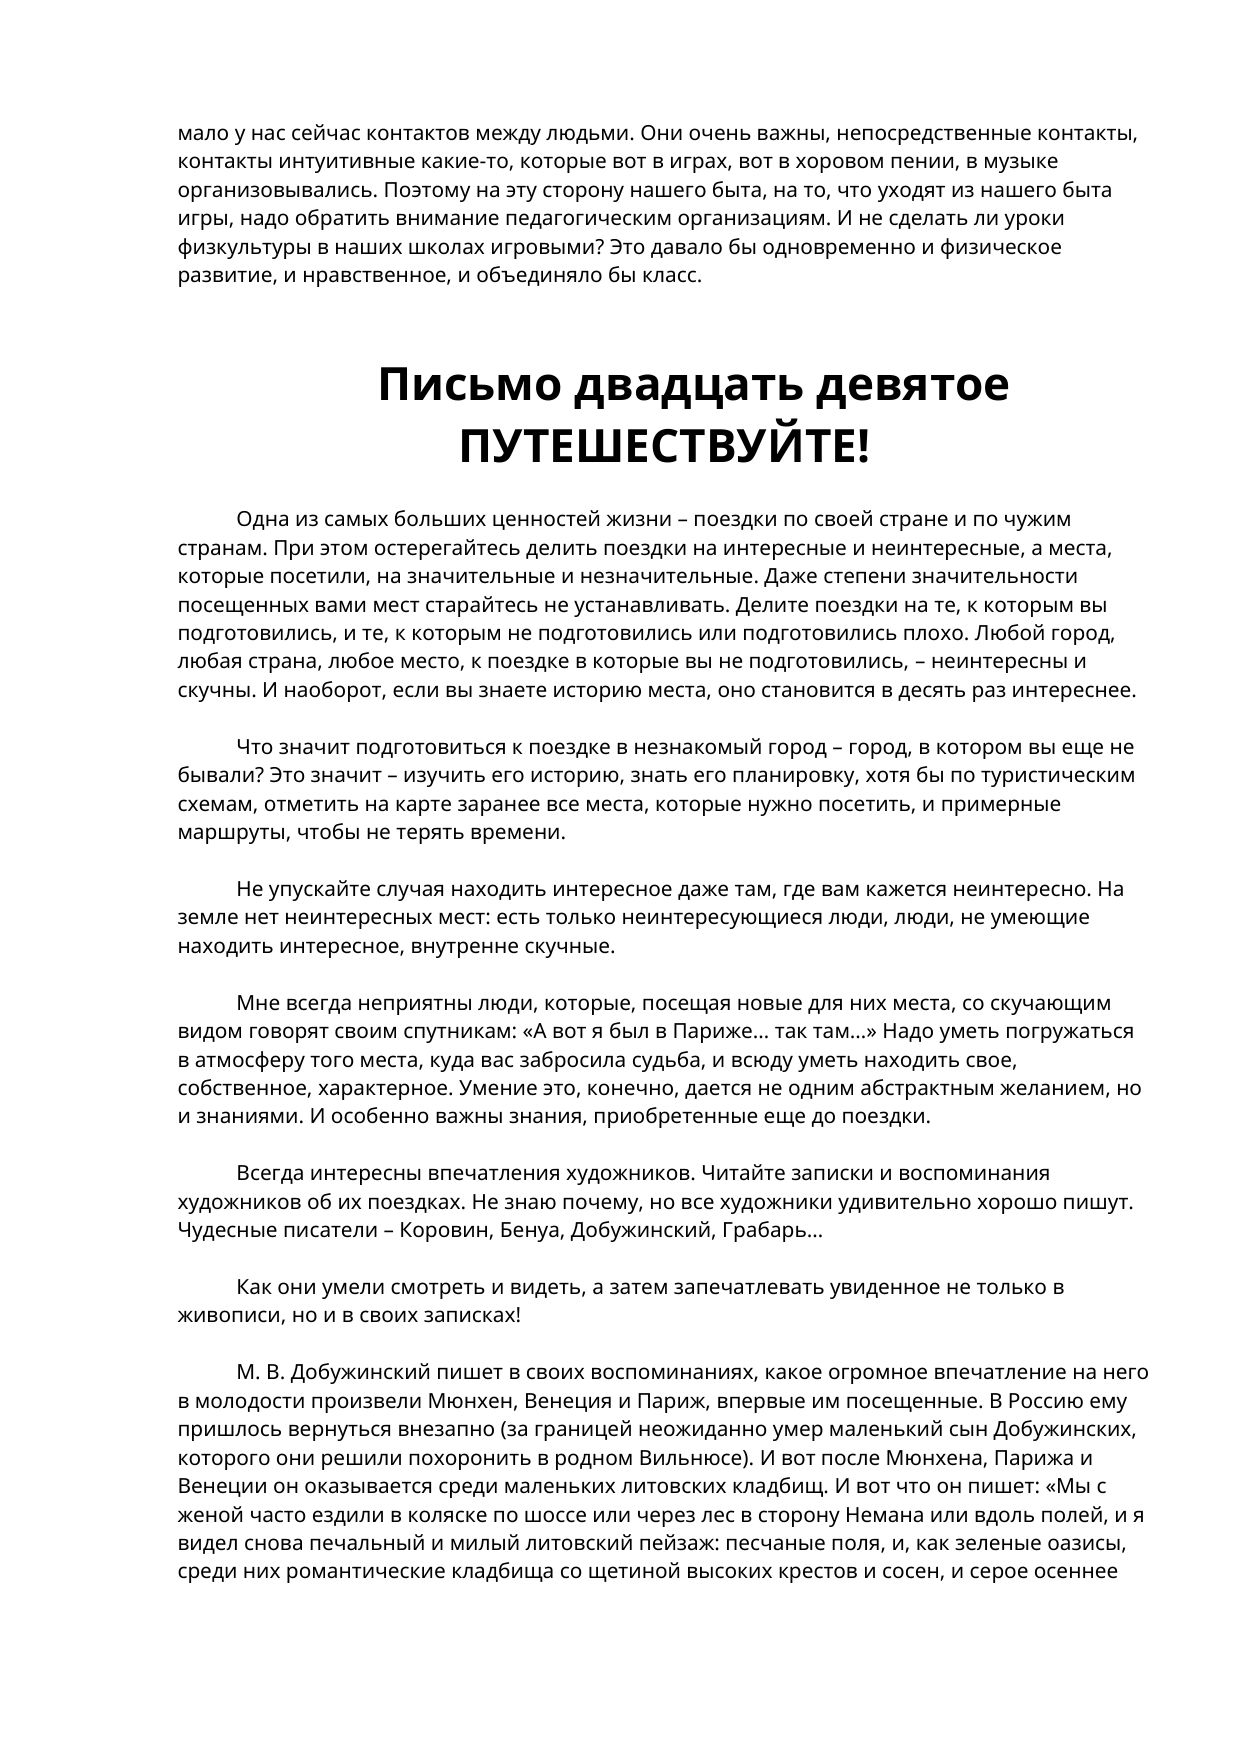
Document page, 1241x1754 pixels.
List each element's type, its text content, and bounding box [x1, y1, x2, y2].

text М. В. Добужинский пишет в своих воспоминаниях, какое огромное впечатление на него в молодости произвели Мюнхен, Венеция и Париж, впервые им посещенные. В Россию ему пришлось вернуться внезапно (за границей неожиданно умер маленький сын Добужинских, которого они решили похоронить в родном Вильнюсе). И вот после Мюнхена, Парижа и Венеции он оказывается среди маленьких литовских кладбищ. И вот что он пишет: «Мы с женой часто ездили в коляске по шоссе или через лес в сторону Немана или вдоль полей, и я видел снова печальный и милый литовский пейзаж: песчаные поля, и, как зеленые оазисы, среди них романтические кладбища со щетиной высоких крестов и сосен, и серое осеннее [177, 1357, 1152, 1585]
text Всегда интересны впечатления художников. Читайте записки и воспоминания художников об их поездках. Не знаю почему, но все художники удивительно хорошо пишут. Чудесные писатели – Коровин, Бенуа, Добужинский, Грабарь… [177, 1158, 1152, 1272]
text Одна из самых больших ценностей жизни – поездки по своей стране и по чужим странам. При этом остерегайтесь делить поездки на интересные и неинтересные, а места, которые посетили, на значительные и незначительные. Даже степени значительности посещенных вами мест старайтесь не устанавливать. Делите поездки на те, к которым вы подготовились, и те, к которым не подготовились или подготовились плохо. Любой город, любая страна, любое место, к поездке в которые вы не подготовились, – неинтересны и скучны. И наоборот, если вы знаете историю места, оно становится в десять раз интереснее. [177, 504, 1152, 732]
text Как они умели смотреть и видеть, а затем запечатлевать увиденное не только в живописи, но и в своих записках! [177, 1272, 1152, 1357]
text Мне всегда неприятны люди, которые, посещая новые для них места, со скучающим видом говорят своим спутникам: «А вот я был в Париже… так там…» Надо уметь погружаться в атмосферу того места, куда вас забросила судьба, и всюду уметь находить свое, собственное, характерное. Умение это, конечно, дается не одним абстрактным желанием, но и знаниями. И особенно важны знания, приобретенные еще до поездки. [177, 988, 1152, 1158]
text Письмо двадцать девятое ПУТЕШЕСТВУЙТЕ! [177, 351, 1152, 476]
text мало у нас сейчас контактов между людьми. Они очень важны, непосредственные контакты, контакты интуитивные какие-то, которые вот в играх, вот в хоровом пении, в музыке организовывались. Поэтому на эту сторону нашего быта, на то, что уходят из нашего быта игры, надо обратить внимание педагогическим организациям. И не сделать ли уроки физкультуры в наших школах игровыми? Это давало бы одновременно и физическое развитие, и нравственное, и объединяло бы класс. [177, 118, 1152, 289]
text Что значит подготовиться к поездке в незнакомый город – город, в котором вы еще не бывали? Это значит – изучить его историю, знать его планировку, хотя бы по туристическим схемам, отметить на карте заранее все места, которые нужно посетить, и примерные маршруты, чтобы не терять времени. [177, 732, 1152, 874]
text Не упускайте случая находить интересное даже там, где вам кажется неинтересно. На земле нет неинтересных мест: есть только неинтересующиеся люди, люди, не умеющие находить интересное, внутренне скучные. [177, 874, 1152, 988]
